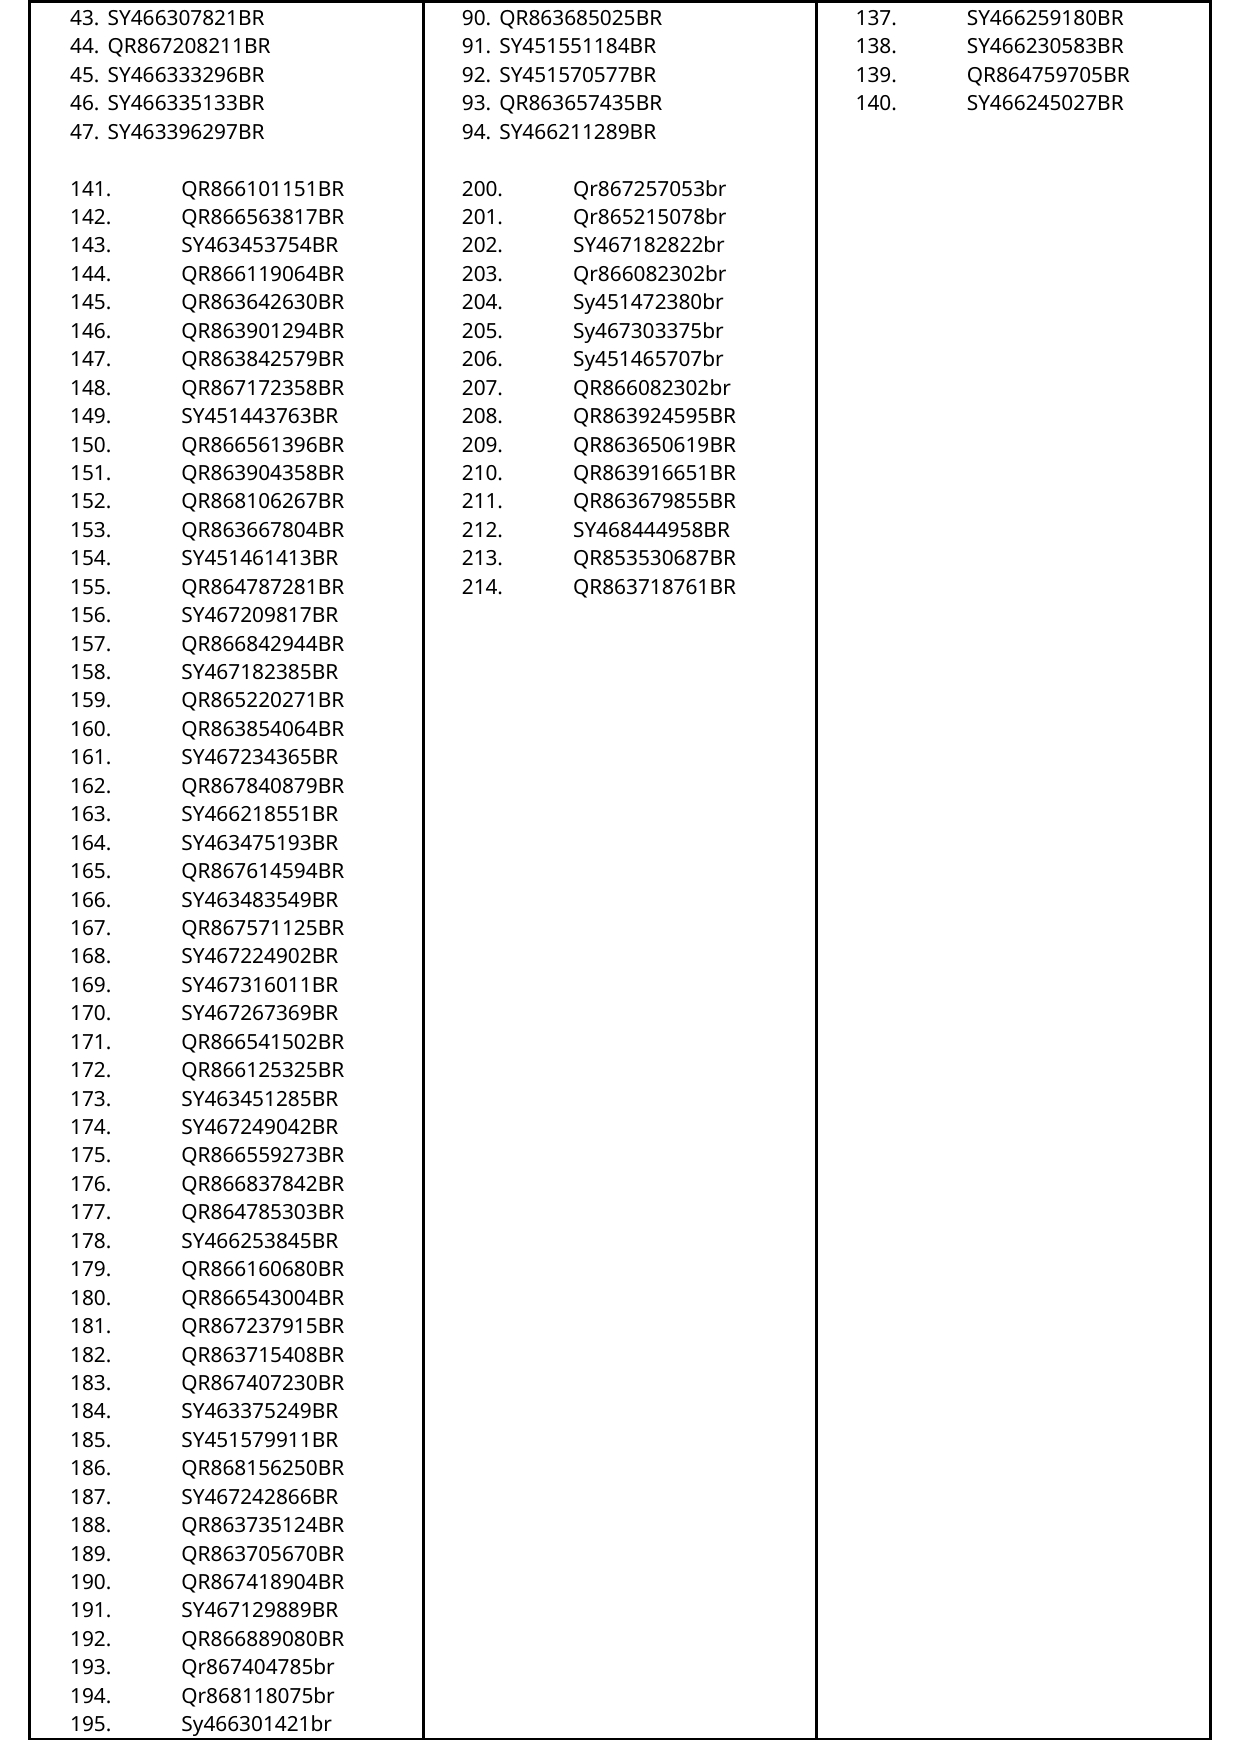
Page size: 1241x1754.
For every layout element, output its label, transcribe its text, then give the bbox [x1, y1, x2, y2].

table_cell SY463305407BR SY467136567BR SY467120978BR QR866160720BR SY467139943BR QR867579345BR QR863733361BR QR863925830BR SY451404521BR SY451531012BR QR863679731BR QR866156243BR SY466391166BR QR866555550BR SY466377368BR QR866078461BR QR867606377BR QR867453265BR QR867785333BR QR867618463BR QR867457797BR QR868123557BR SY467144104BR SY467171285BR SY467174208BR QR867436580BR SY467131851BR SY467238495BR QR868150795BR QR866794767BR QR853450958BR QR863679025BR QR866839945BR QR867404658BR QR853318937BR QR865238065BR SY463456614BR SY463428635BR QR866805266BR SY467163341BR QR868138358BR QR868140277BR QR863685025BR SY451551184BR SY451570577BR QR863657435BR SY466211289BR Qr867257053br Qr865215078br SY467182822br Qr866082302br Sy451472380br Sy467303375br Sy451465707br QR866082302br QR863924595BR QR863650619BR QR863916651BR QR863679855BR SY468444958BR QR853530687BR QR863718761BR [425, 3, 815, 1738]
table_cell QR867399184BR QR867596895BR QR867809919BR QR867391279BR QR868153559BR QR867805165BR QR864782655BR QR867774106BR SY463429052BR SY466389560BR QR867810925BR SY463403585BR QR867423192BR QR867792847BR SY467315909BR SY467310190BR QR863926781BR QR863885101BR QR863685811BR QR867855723BR SY467273452BR QR866845897BR QR866846305BR QR866481168BR QR866481826BR SY466278405BR QR866568690BR QR868153783BR QR867593695BR QR868102971BR QR863734340BR QR853444921BR QR863919573BR SY451473969BR SY451476713BR QR863675774BR SY451446875BR QR868168213BR SY467279680BR Y467252894BR SY466311211BR Y467303534BR SY466259180BR SY466230583BR QR864759705BR SY466245027BR [818, 3, 1209, 1738]
table_cell QR868148939BR SY466385188BR QR868112041BR QR867808312BR QR868128885BR SY467296949BR SY467282896BR SY463378055BR QR866541785BR SY466373919BR QR866113937BR QR866506386BR SY467158219BR QR867438325BR SY467140703BR SY466267053BR SY463382868BR QR864765652BR SY463481812BR QR867373712BR SY466250849BR SY466256965BR QR866817573BR SY466269006BR SY466295187BR QR867207216BR SY467141519BR QR865201927BR SY467117735BR QR867425896BR SY463403761BR QR867619702BR SY451440237BR SY463336188BR SY451397009BR SY467175588BR SY467253047BR QR866840501BR QR863851978BR SY467192246BR SY466397075BR QR867253825BR SY466307821BR QR867208211BR SY466333296BR SY466335133BR SY463396297BR QR866101151BR QR866563817BR SY463453754BR QR866119064BR QR863642630BR QR863901294BR QR863842579BR QR867172358BR SY451443763BR QR866561396BR QR863904358BR QR868106267BR QR863667804BR SY451461413BR QR864787281BR SY467209817BR QR866842944BR SY467182385BR QR865220271BR QR863854064BR SY467234365BR QR867840879BR SY466218551BR SY463475193BR QR867614594BR SY463483549BR QR867571125BR SY467224902BR SY467316011BR SY467267369BR QR866541502BR QR866125325BR SY463451285BR SY467249042BR QR866559273BR QR866837842BR QR864785303BR SY466253845BR QR866160680BR QR866543004BR QR867237915BR QR863715408BR QR867407230BR SY463375249BR SY451579911BR QR868156250BR SY467242866BR QR863735124BR QR863705670BR QR867418904BR SY467129889BR QR866889080BR Qr867404785br Qr868118075br Sy466301421br Sy451412885br Qr867590875br Qr853477505br Qr866491664br [31, 3, 422, 1738]
